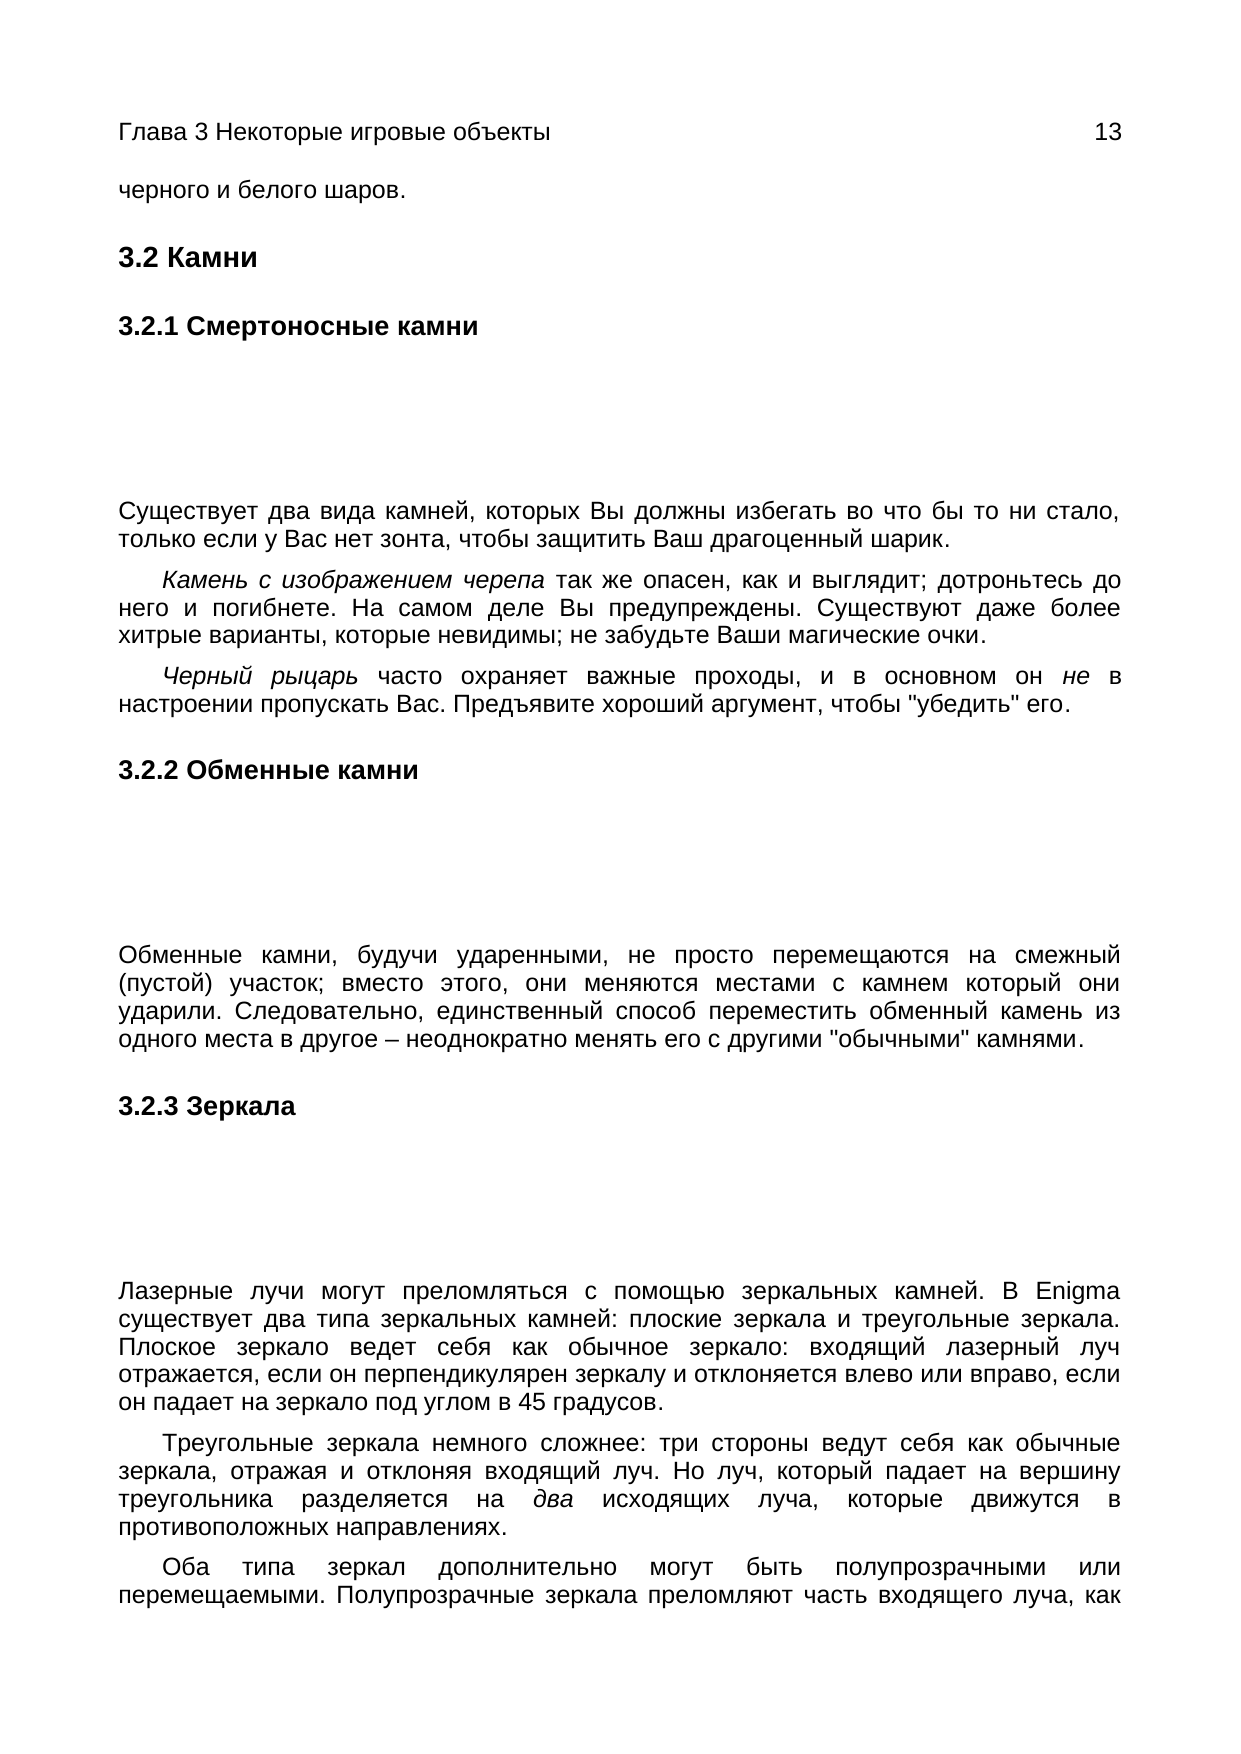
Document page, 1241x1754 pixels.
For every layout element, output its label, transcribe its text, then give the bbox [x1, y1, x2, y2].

text черного и белого шаров. [118, 176, 1122, 203]
subtitle 3.2.1 Смертоносные камни [118, 311, 1122, 341]
text Существует два вида камней, которых Вы должны избегать во что бы то ни стало, только если у Вас нет зонта, чтобы защитить Ваш драгоценный шарик. [118, 497, 1122, 553]
text Треугольные зеркала немного сложнее: три стороны ведут себя как обычные зеркала, отражая и отклоняя входящий луч. Но луч, который падает на вершину треугольника разделяется на два исходящих луча, которые движутся в противоположных направлениях. [118, 1429, 1122, 1540]
subtitle 3.2 Камни [118, 241, 1122, 273]
subtitle 3.2.3 Зеркала [118, 1090, 1122, 1121]
text Камень с изображением черепа так же опасен, как и выглядит; дотроньтесь до него и погибнете. На самом деле Вы предупреждены. Существуют даже более хитрые варианты, которые невидимы; не забудьте Ваши магические очки. [118, 566, 1122, 649]
text Черный рыцарь часто охраняет важные проходы, и в основном он не в настроении пропускать Вас. Предъявите хороший аргумент, чтобы "убедить" его. [118, 662, 1122, 718]
text Оба типа зеркал дополнительно могут быть полупрозрачными или перемещаемыми. Полупрозрачные зеркала преломляют часть входящего луча, как [118, 1553, 1122, 1609]
subtitle 3.2.2 Обменные камни [118, 755, 1122, 785]
text Лазерные лучи могут преломляться с помощью зеркальных камней. В Enigma существует два типа зеркальных камней: плоские зеркала и треугольные зеркала. Плоское зеркало ведет себя как обычное зеркало: входящий лазерный луч отражается, если он перпендикулярен зеркалу и отклоняется влево или вправо, если он падает на зеркало под углом в 45 градусов. [118, 1277, 1122, 1416]
text Обменные камни, будучи ударенными, не просто перемещаются на смежный (пустой) участок; вместо этого, они меняются местами с камнем который они ударили. Следовательно, единственный способ переместить обменный камень из одного места в другое – неоднократно менять его с другими "обычными" камнями. [118, 941, 1122, 1053]
